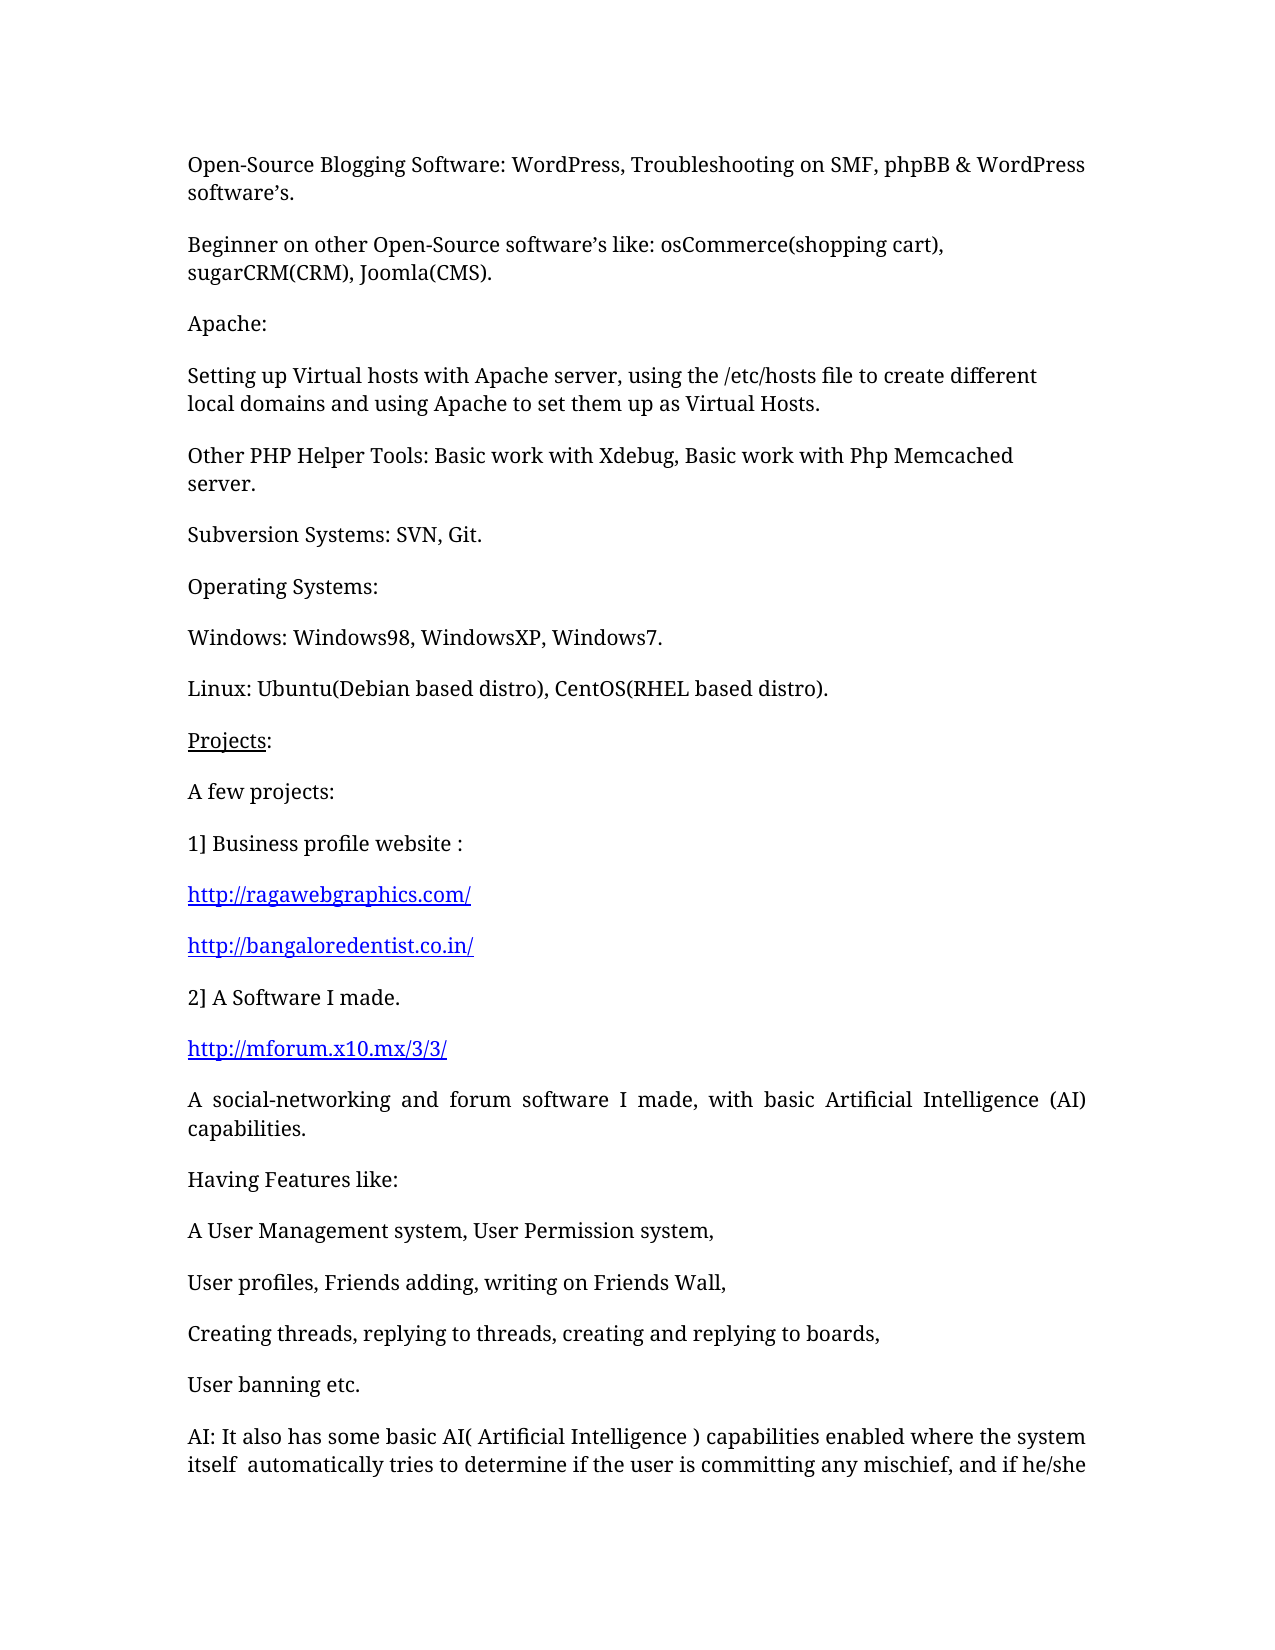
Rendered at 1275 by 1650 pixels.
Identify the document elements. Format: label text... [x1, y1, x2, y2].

text User profiles, Friends adding, writing on Friends Wall, [187, 1268, 1087, 1296]
text A few projects: [187, 777, 1087, 806]
text Operating Systems: [187, 572, 1087, 600]
text Open-Source Blogging Software: WordPress, Troubleshooting on SMF, phpBB & WordPress software’s. [187, 150, 1087, 207]
text http://ragawebgraphics.com/ [187, 880, 1087, 908]
text 2] A Software I made. [187, 983, 1087, 1011]
text Setting up Virtual hosts with Apache server, using the /etc/hosts file to create different local domains and using Apache to set them up as Virtual Hosts. [187, 361, 1087, 418]
text Creating threads, replying to threads, creating and replying to boards, [187, 1319, 1087, 1348]
text Apache: [187, 309, 1087, 338]
text A social-networking and forum software I made, with basic Artificial Intelligence (AI) capabilities. [187, 1085, 1087, 1142]
text 1] Business profile website : [187, 829, 1087, 857]
text AI: It also has some basic AI( Artificial Intelligence ) capabilities enabled where the system itself automatically tries to determine if the user is committing any mischief, and if he/she [187, 1422, 1087, 1479]
text http://bangaloredentist.co.in/ [187, 931, 1087, 960]
text A User Management system, User Permission system, [187, 1217, 1087, 1245]
text Projects: [187, 726, 1087, 754]
text Beginner on other Open-Source software’s like: osCommerce(shopping cart), sugarCRM(CRM), Joomla(CMS). [187, 230, 1087, 287]
text Having Features like: [187, 1165, 1087, 1194]
text Windows: Windows98, WindowsXP, Windows7. [187, 623, 1087, 652]
text User banning etc. [187, 1371, 1087, 1399]
text Linux: Ubuntu(Debian based distro), CentOS(RHEL based distro). [187, 674, 1087, 703]
text Subversion Systems: SVN, Git. [187, 521, 1087, 549]
text Other PHP Helper Tools: Basic work with Xdebug, Basic work with Php Memcached server. [187, 441, 1087, 498]
text http://mforum.x10.mx/3/3/ [187, 1034, 1087, 1062]
